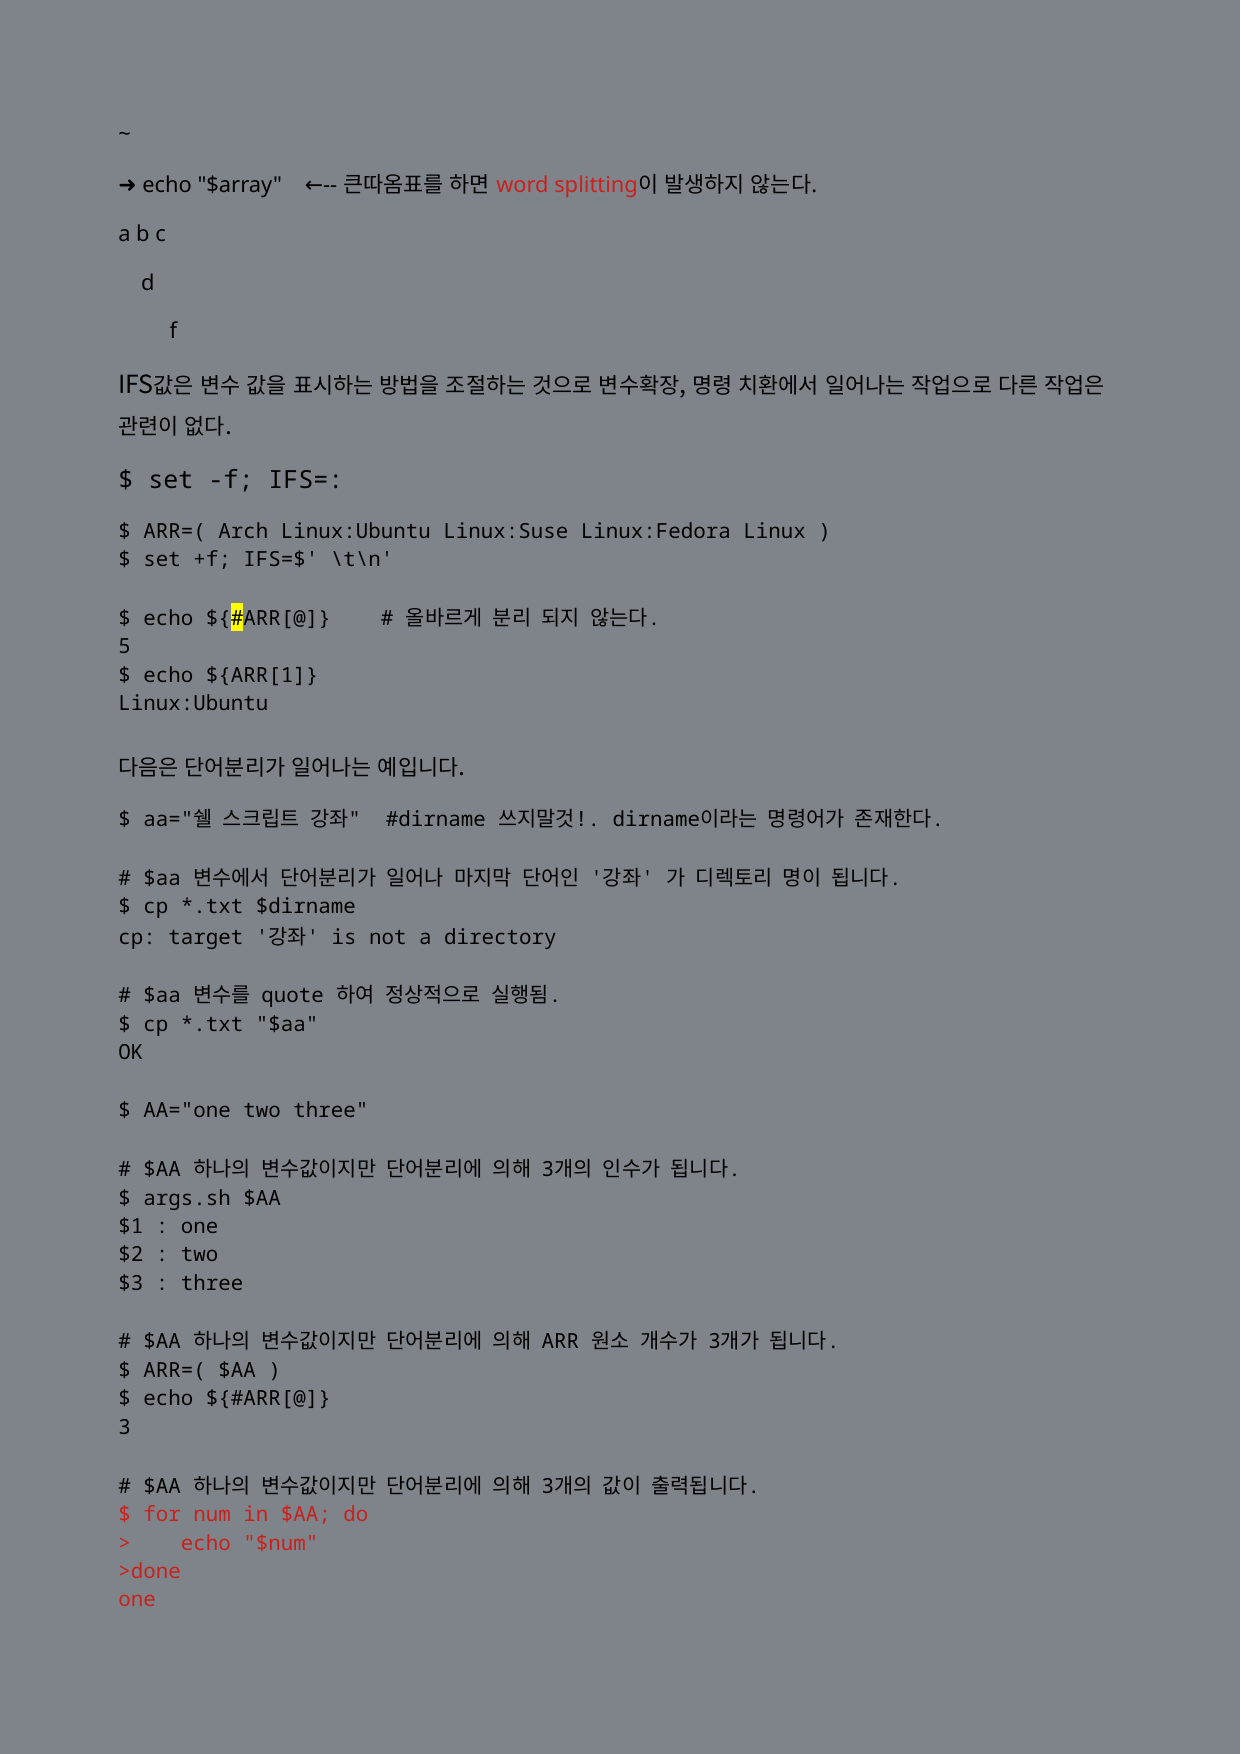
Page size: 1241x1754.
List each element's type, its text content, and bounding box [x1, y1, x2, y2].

text # $aa 변수를 quote 하여 정상적으로 실행됨. [118, 979, 1122, 1009]
text $ cp *.txt "$aa" [118, 1009, 1122, 1037]
text # $AA 하나의 변수값이지만 단어분리에 의해 3개의 값이 출력됩니다. [118, 1469, 1122, 1499]
text 다음은 단어분리가 일어나는 예입니다. [118, 746, 1122, 782]
text OK [118, 1037, 1122, 1066]
text $ ARR=( $AA ) [118, 1355, 1122, 1383]
text # $AA 하나의 변수값이지만 단어분리에 의해 3개의 인수가 됩니다. [118, 1152, 1122, 1183]
text $ args.sh $AA [118, 1183, 1122, 1211]
text >done [118, 1556, 1122, 1584]
text $2 : two [118, 1239, 1122, 1268]
text $ set -f; IFS=: [118, 462, 1122, 496]
text $ echo ${ARR[1]} [118, 660, 1122, 688]
text $ AA="one two three" [118, 1095, 1122, 1124]
text cp: target '강좌' is not a directory [118, 920, 1122, 950]
text $ ARR=( Arch Linux:Ubuntu Linux:Suse Linux:Fedora Linux ) [118, 516, 1122, 544]
text f [118, 315, 1122, 345]
text ~ [118, 118, 1122, 148]
text 5 [118, 631, 1122, 660]
text > echo "$num" [118, 1528, 1122, 1556]
text d [118, 267, 1122, 296]
text IFS값은 변수 값을 표시하는 방법을 조절하는 것으로 변수확장, 명령 치환에서 일어나는 작업으로 다른 작업은 관련이 없다. [118, 364, 1122, 442]
text $ for num in $AA; do [118, 1499, 1122, 1528]
text # $aa 변수에서 단어분리가 일어나 마지막 단어인 '강좌' 가 디렉토리 명이 됩니다. [118, 861, 1122, 892]
text $3 : three [118, 1268, 1122, 1296]
text $ echo ${#ARR[@]} [118, 1383, 1122, 1412]
text 3 [118, 1412, 1122, 1440]
text a b c [118, 218, 1122, 248]
text $ aa="쉘 스크립트 강좌" #dirname 쓰지말것!. dirname이라는 명령어가 존재한다. [118, 802, 1122, 833]
text $1 : one [118, 1211, 1122, 1239]
text $ echo ${#ARR[@]} # 올바르게 분리 되지 않는다. [118, 601, 1122, 631]
text ➜ echo "$array" ←-- 큰따옴표를 하면 word splitting이 발생하지 않는다. [118, 167, 1122, 199]
text Linux:Ubuntu [118, 688, 1122, 717]
text one [118, 1584, 1122, 1613]
text $ set +f; IFS=$' \t\n' [118, 544, 1122, 573]
text # $AA 하나의 변수값이지만 단어분리에 의해 ARR 원소 개수가 3개가 됩니다. [118, 1325, 1122, 1355]
text $ cp *.txt $dirname [118, 892, 1122, 920]
